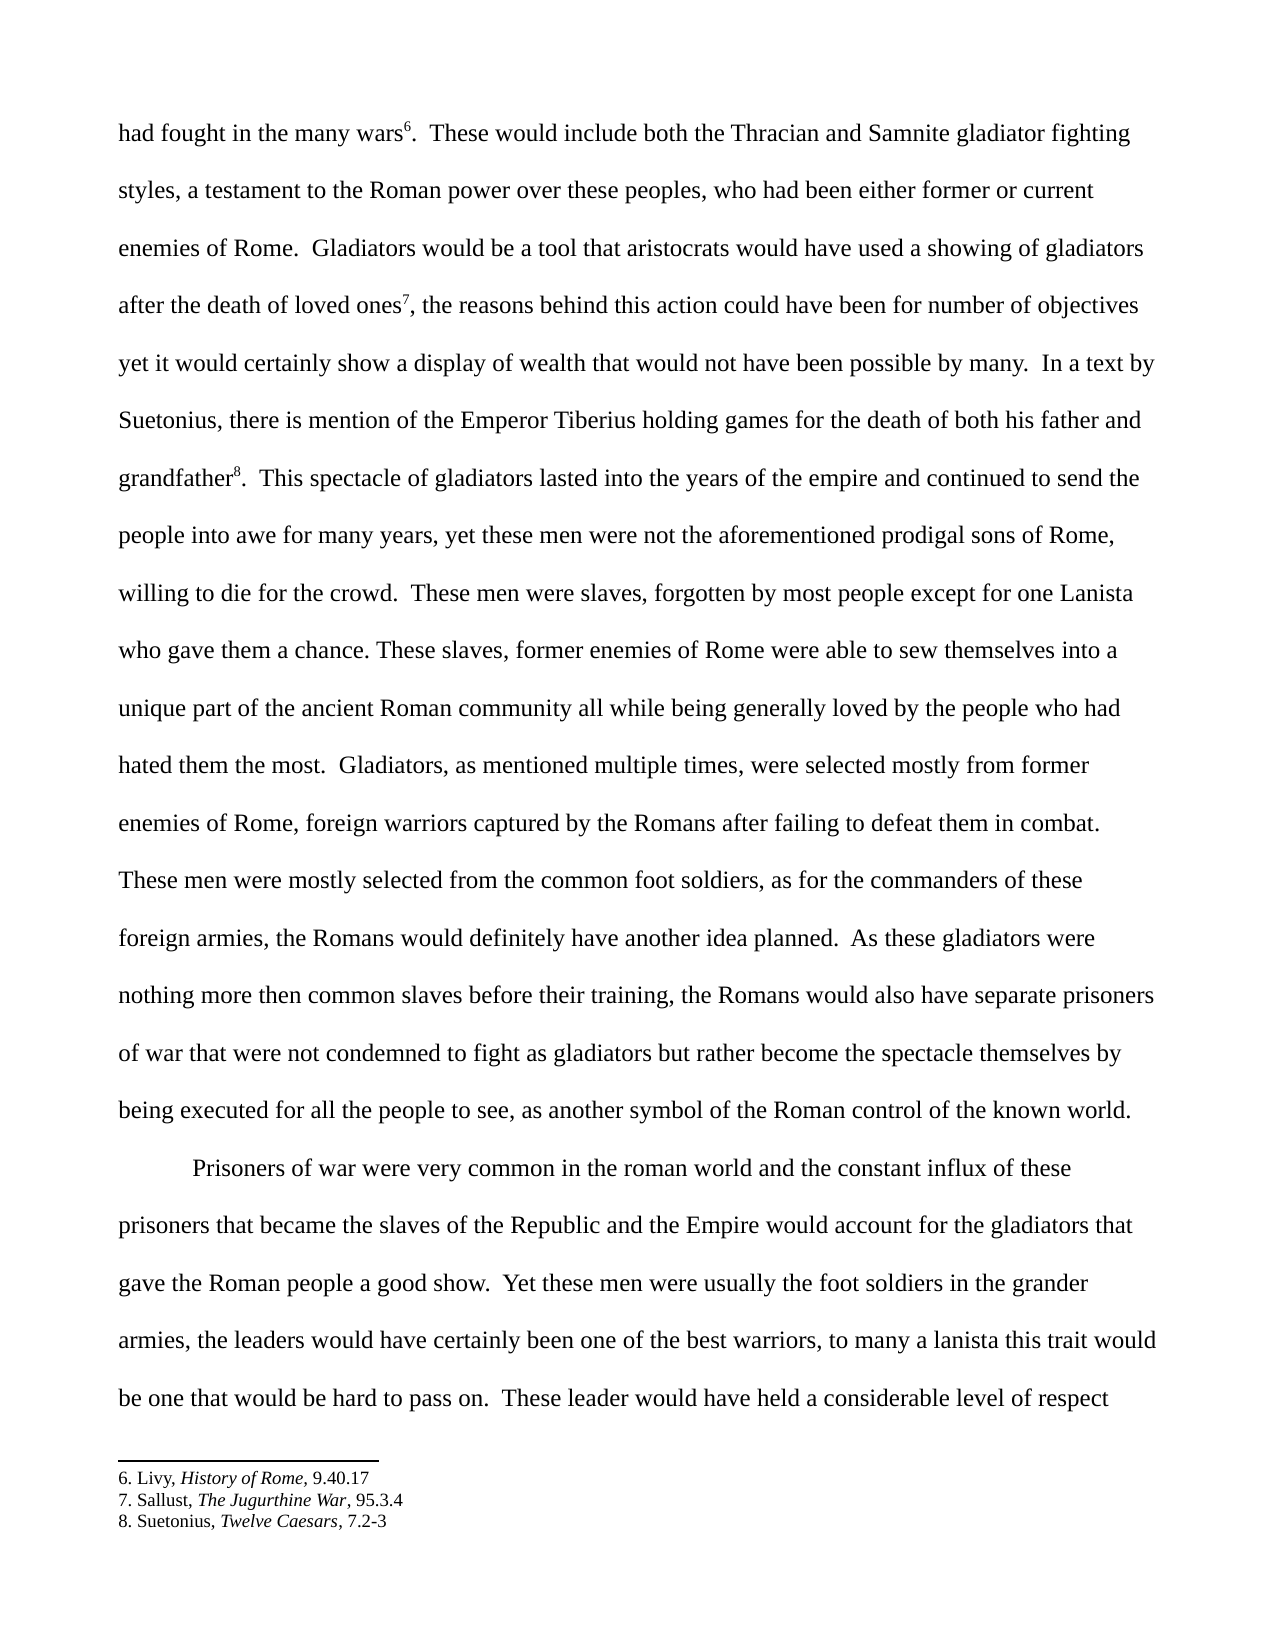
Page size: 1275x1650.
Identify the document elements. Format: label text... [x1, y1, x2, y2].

text Prisoners of war were very common in the roman world and the constant influx of these prisoners that became the slaves of the Republic and the Empire would account for the gladiators that gave the Roman people a good show. Yet these men were usually the foot soldiers in the grander armies, the leaders would have certainly been one of the best warriors, to many a lanista this trait would be one that would be hard to pass on. These leader would have held a considerable level of respect [118, 1153, 1157, 1412]
text . Suetonius, Twelve Caesars, 7.2-3 [118, 1510, 1157, 1532]
text had fought in the many wars. These would include both the Thracian and Samnite gladiator fighting styles, a testament to the Roman power over these peoples, who had been either former or current enemies of Rome. Gladiators would be a tool that aristocrats would have used a showing of gladiators after the death of loved ones, the reasons behind this action could have been for number of objectives yet it would certainly show a display of wealth that would not have been possible by many. In a text by Suetonius, there is mention of the Emperor Tiberius holding games for the death of both his father and grandfather. This spectacle of gladiators lasted into the years of the empire and continued to send the people into awe for many years, yet these men were not the aforementioned prodigal sons of Rome, willing to die for the crowd. These men were slaves, forgotten by most people except for one Lanista who gave them a chance. These slaves, former enemies of Rome were able to sew themselves into a unique part of the ancient Roman community all while being generally loved by the people who had hated them the most. Gladiators, as mentioned multiple times, were selected mostly from former enemies of Rome, foreign warriors captured by the Romans after failing to defeat them in combat. These men were mostly selected from the common foot soldiers, as for the commanders of these foreign armies, the Romans would definitely have another idea planned. As these gladiators were nothing more then common slaves before their training, the Romans would also have separate prisoners of war that were not condemned to fight as gladiators but rather become the spectacle themselves by being executed for all the people to see, as another symbol of the Roman control of the known world. [118, 118, 1157, 1124]
text . Livy, History of Rome, 9.40.17 [118, 1467, 1157, 1489]
text . Sallust, The Jugurthine War, 95.3.4 [118, 1489, 1157, 1510]
